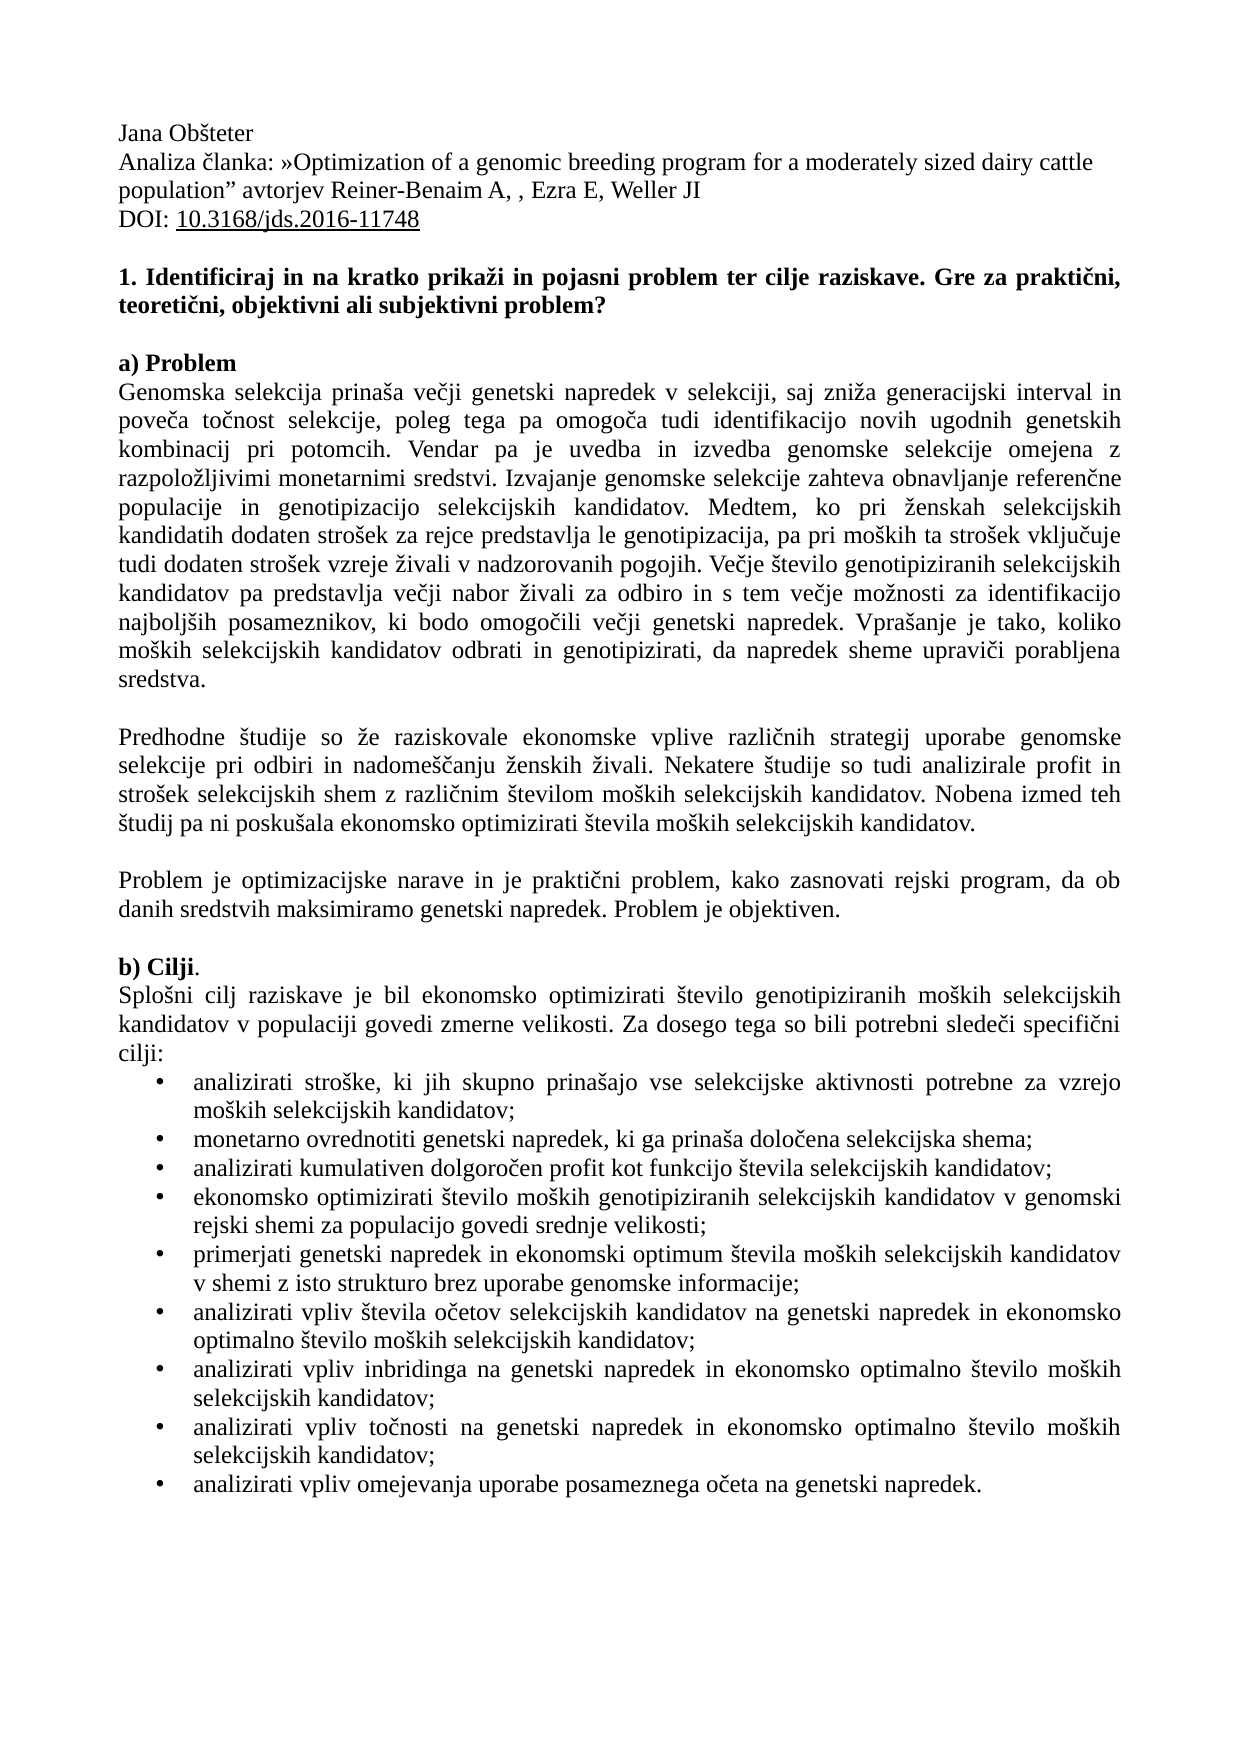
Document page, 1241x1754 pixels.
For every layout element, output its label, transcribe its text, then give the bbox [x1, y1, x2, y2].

list monetarno ovrednotiti genetski napredek, ki ga prinaša določena selekcijska shema; [156, 1124, 1122, 1153]
text 1. Identificiraj in na kratko prikaži in pojasni problem ter cilje raziskave. Gre za praktični, teoretični, objektivni ali subjektivni problem? [118, 262, 1122, 319]
text Problem je optimizacijske narave in je praktični problem, kako zasnovati rejski program, da ob danih sredstvih maksimiramo genetski napredek. Problem je objektiven. [118, 866, 1122, 923]
text b) Cilji. [118, 952, 1122, 981]
text Predhodne študije so že raziskovale ekonomske vplive različnih strategij uporabe genomske selekcije pri odbiri in nadomeščanju ženskih živali. Nekatere študije so tudi analizirale profit in strošek selekcijskih shem z različnim številom moških selekcijskih kandidatov. Nobena izmed teh študij pa ni poskušala ekonomsko optimizirati števila moških selekcijskih kandidatov. [118, 722, 1122, 837]
subtitle DOI: 10.3168/jds.2016-11748 [118, 204, 1122, 233]
list ekonomsko optimizirati število moških genotipiziranih selekcijskih kandidatov v genomski rejski shemi za populacijo govedi srednje velikosti; [156, 1182, 1122, 1239]
list analizirati vpliv inbridinga na genetski napredek in ekonomsko optimalno število moških selekcijskih kandidatov; [156, 1354, 1122, 1412]
text Analiza članka: »Optimization of a genomic breeding program for a moderately sized dairy cattle population” avtorjev Reiner-Benaim A, , Ezra E, Weller JI [118, 147, 1122, 204]
list analizirati stroške, ki jih skupno prinašajo vse selekcijske aktivnosti potrebne za vzrejo moških selekcijskih kandidatov; [156, 1067, 1122, 1124]
text Genomska selekcija prinaša večji genetski napredek v selekciji, saj zniža generacijski interval in poveča točnost selekcije, poleg tega pa omogoča tudi identifikacijo novih ugodnih genetskih kombinacij pri potomcih. Vendar pa je uvedba in izvedba genomske selekcije omejena z razpoložljivimi monetarnimi sredstvi. Izvajanje genomske selekcije zahteva obnavljanje referenčne populacije in genotipizacijo selekcijskih kandidatov. Medtem, ko pri ženskah selekcijskih kandidatih dodaten strošek za rejce predstavlja le genotipizacija, pa pri moških ta strošek vključuje tudi dodaten strošek vzreje živali v nadzorovanih pogojih. Večje število genotipiziranih selekcijskih kandidatov pa predstavlja večji nabor živali za odbiro in s tem večje možnosti za identifikacijo najboljših posameznikov, ki bodo omogočili večji genetski napredek. Vprašanje je tako, koliko moških selekcijskih kandidatov odbrati in genotipizirati, da napredek sheme upraviči porabljena sredstva. [118, 377, 1122, 693]
list primerjati genetski napredek in ekonomski optimum števila moških selekcijskih kandidatov v shemi z isto strukturo brez uporabe genomske informacije; [156, 1239, 1122, 1297]
list analizirati vpliv števila očetov selekcijskih kandidatov na genetski napredek in ekonomsko optimalno število moških selekcijskih kandidatov; [156, 1297, 1122, 1354]
list analizirati kumulativen dolgoročen profit kot funkcijo števila selekcijskih kandidatov; [156, 1153, 1122, 1182]
text Splošni cilj raziskave je bil ekonomsko optimizirati število genotipiziranih moških selekcijskih kandidatov v populaciji govedi zmerne velikosti. Za dosego tega so bili potrebni sledeči specifični cilji: [118, 981, 1122, 1067]
list analizirati vpliv točnosti na genetski napredek in ekonomsko optimalno število moških selekcijskih kandidatov; [156, 1412, 1122, 1469]
text Jana Obšteter [118, 118, 1122, 147]
text a) Problem [118, 348, 1122, 377]
list analizirati vpliv omejevanja uporabe posameznega očeta na genetski napredek. [156, 1469, 1122, 1498]
